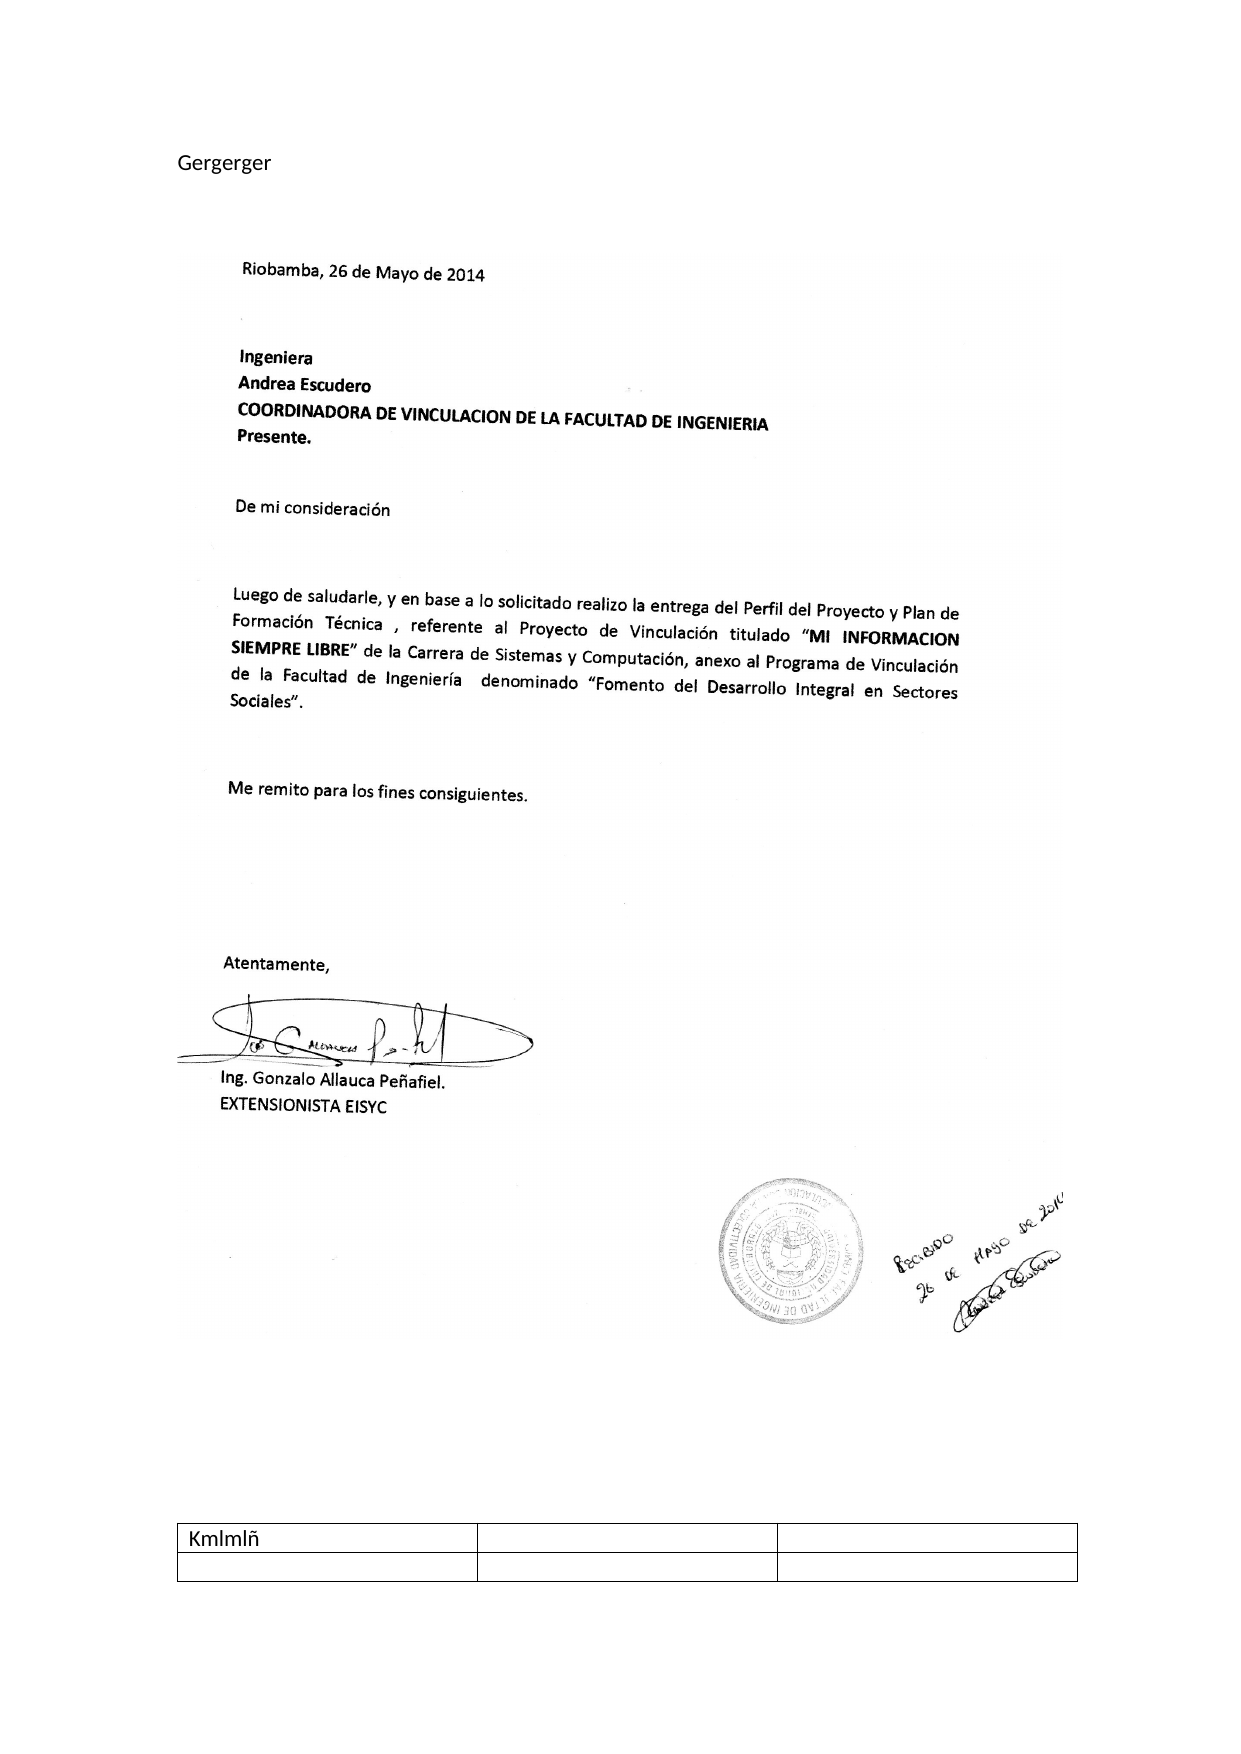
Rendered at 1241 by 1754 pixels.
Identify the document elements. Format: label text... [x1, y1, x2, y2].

table_cell [478, 1553, 777, 1581]
table_header [778, 1524, 1077, 1552]
text Gergerger [177, 148, 1063, 176]
table_header [478, 1524, 777, 1552]
table_header Kmlmlñ [178, 1524, 477, 1552]
table_cell [178, 1553, 477, 1581]
table_cell [778, 1553, 1077, 1581]
